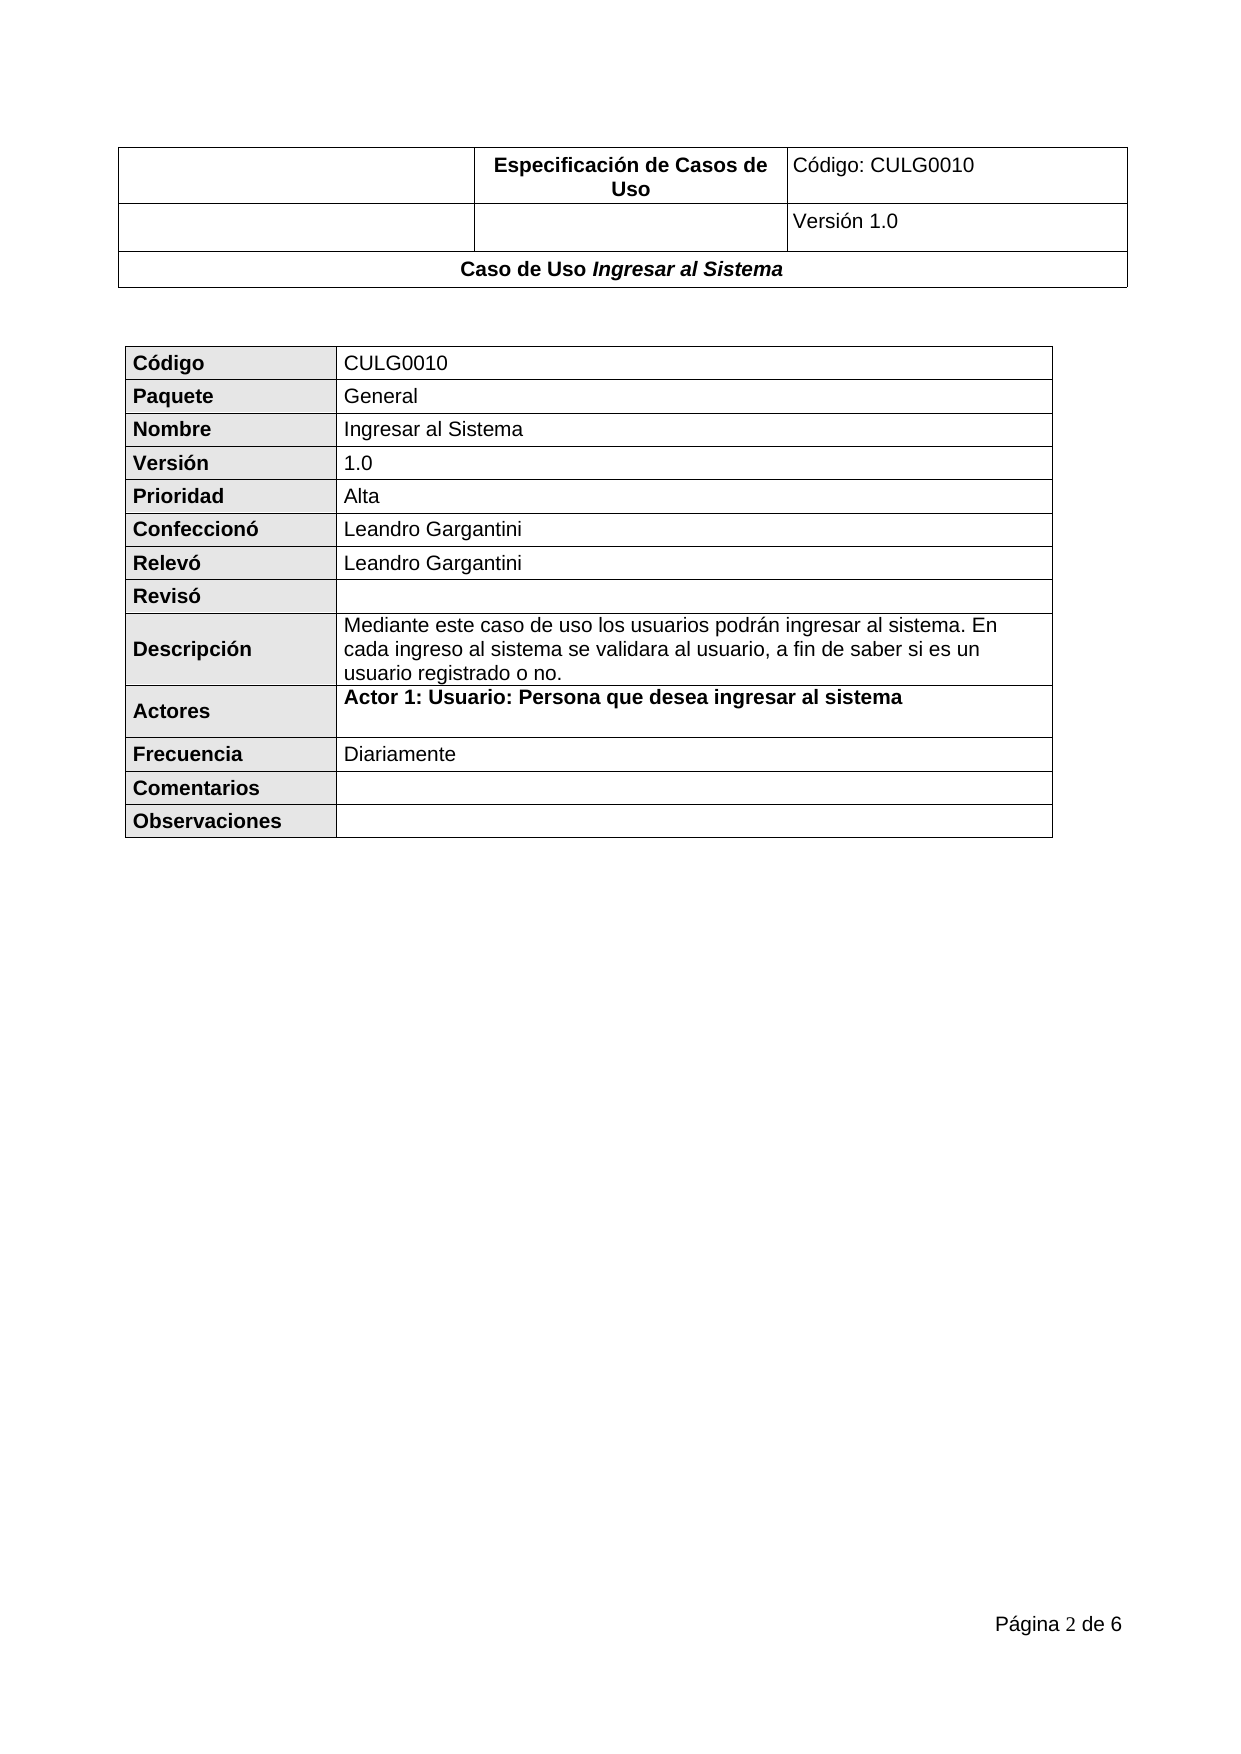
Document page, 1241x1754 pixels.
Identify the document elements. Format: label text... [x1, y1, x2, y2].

table_cell Revisó [126, 580, 336, 612]
table_cell Paquete [126, 380, 336, 412]
table_cell Frecuencia [126, 738, 336, 771]
table_cell Relevó [126, 547, 336, 579]
table_cell Actor 1: Usuario: Persona que desea ingresar al sistema [337, 686, 1052, 737]
table_cell Prioridad [126, 480, 336, 512]
table_header Código [126, 347, 336, 379]
table_cell Versión [126, 447, 336, 479]
table_cell Actores [126, 686, 336, 737]
table_cell 1.0 [337, 447, 1052, 479]
table_cell Alta [337, 480, 1052, 512]
table_cell Observaciones [126, 805, 336, 837]
table_cell Mediante este caso de uso los usuarios podrán ingresar al sistema. En cada ingreso al sistema se validara al usuario, a fin de saber si es un usuario registrado o no. [337, 614, 1052, 684]
table_header CULG0010 [337, 347, 1052, 379]
table_cell [337, 580, 1052, 612]
table_cell Confeccionó [126, 514, 336, 546]
table_cell Ingresar al Sistema [337, 414, 1052, 446]
table_cell Leandro Gargantini [337, 547, 1052, 579]
table_cell Descripción [126, 614, 336, 684]
table_cell Comentarios [126, 772, 336, 804]
table_cell General [337, 380, 1052, 412]
table_cell Diariamente [337, 738, 1052, 771]
table_cell Leandro Gargantini [337, 514, 1052, 546]
table_cell [337, 805, 1052, 837]
table_cell [337, 772, 1052, 804]
table_cell Nombre [126, 414, 336, 446]
